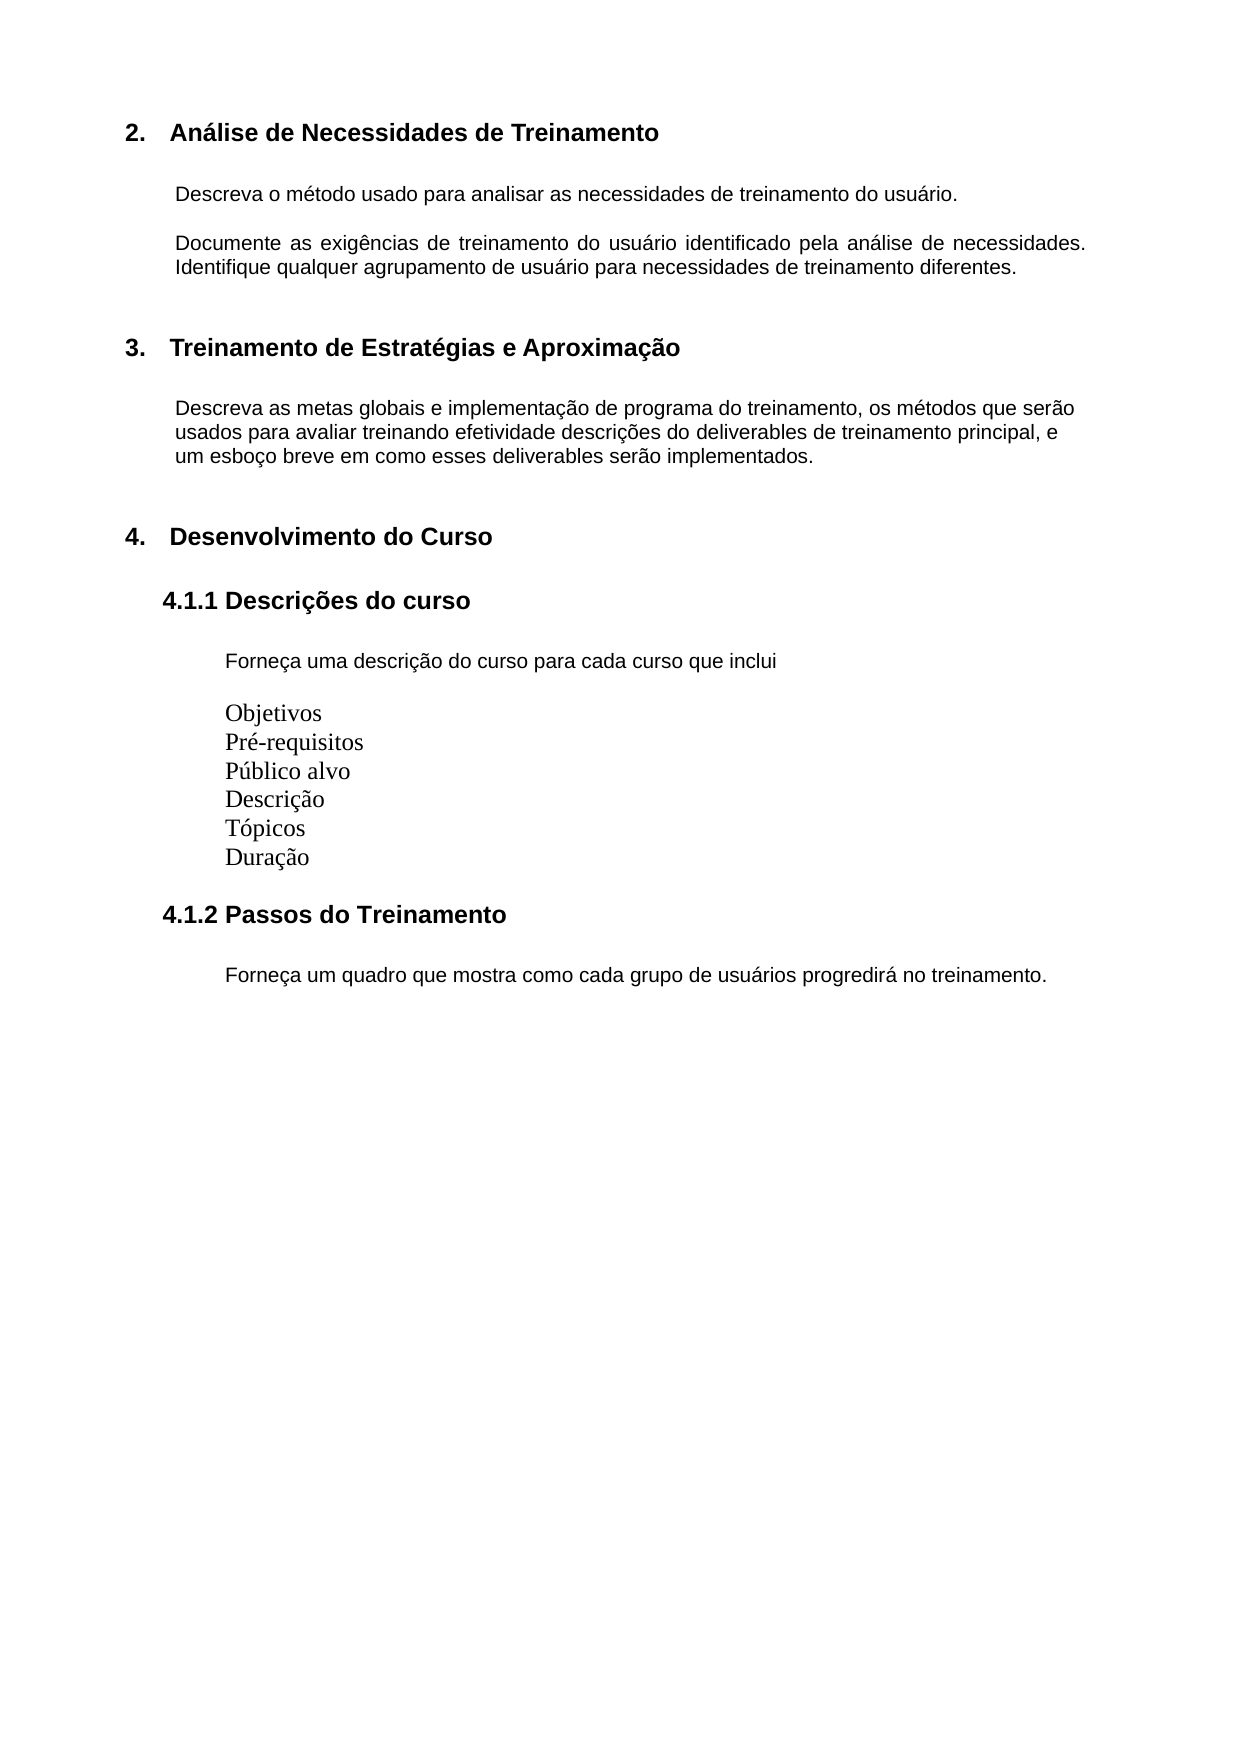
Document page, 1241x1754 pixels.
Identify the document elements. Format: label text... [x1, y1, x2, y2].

text Pré-requisitos [225, 727, 1087, 756]
text Descrição [225, 784, 1087, 813]
subtitle Desenvolvimento do Curso [125, 522, 1087, 551]
subtitle Análise de Necessidades de Treinamento [125, 118, 1087, 147]
text Público alvo [225, 756, 1087, 784]
subtitle Treinamento de Estratégias e Aproximação [125, 332, 1087, 361]
subtitle Passos do Treinamento [162, 899, 1087, 928]
text Objetivos [225, 698, 1087, 727]
text Duração [225, 842, 1087, 871]
text Documente as exigências de treinamento do usuário identificado pela análise de necessidades. Identifique qualquer agrupamento de usuário para necessidades de treinamento diferentes. [175, 231, 1087, 279]
text Descreva as metas globais e implementação de programa do treinamento, os métodos que serão usados para avaliar treinando efetividade descrições do deliverables de treinamento principal, e um esboço breve em como esses deliverables serão implementados. [175, 396, 1087, 468]
text Forneça um quadro que mostra como cada grupo de usuários progredirá no treinamento. [225, 963, 1087, 987]
text Forneça uma descrição do curso para cada curso que inclui [225, 649, 1087, 673]
text Descreva o método usado para analisar as necessidades de treinamento do usuário. [175, 182, 1087, 206]
text Tópicos [225, 813, 1087, 842]
subtitle Descrições do curso [162, 586, 1087, 614]
